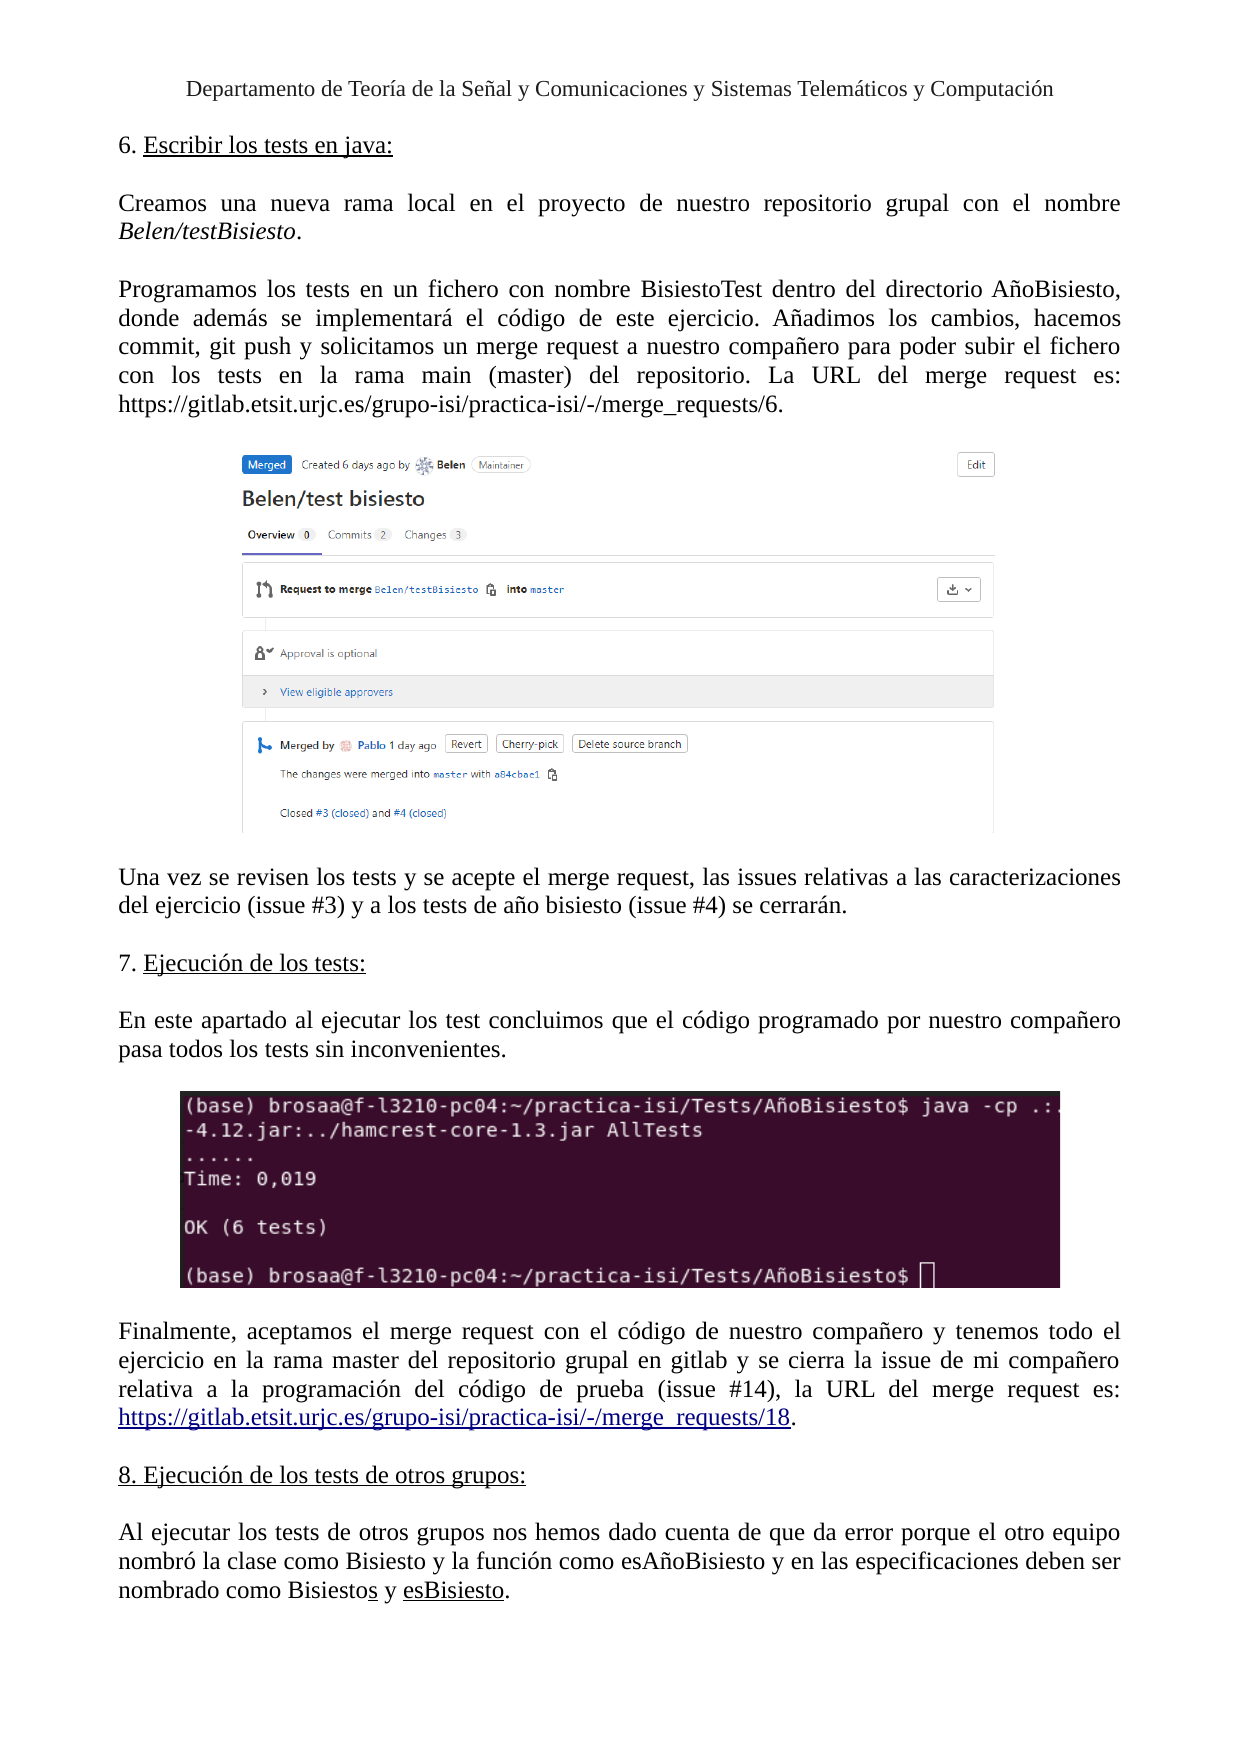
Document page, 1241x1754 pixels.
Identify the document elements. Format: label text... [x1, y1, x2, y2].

text Creamos una nueva rama local en el proyecto de nuestro repositorio grupal con el nombre Belen/testBisiesto. [118, 188, 1122, 245]
text 8. Ejecución de los tests de otros grupos: [118, 1460, 1122, 1489]
text Programamos los tests en un fichero con nombre BisiestoTest dentro del directorio AñoBisiesto, donde además se implementará el código de este ejercicio. Añadimos los cambios, hacemos commit, git push y solicitamos un merge request a nuestro compañero para poder subir el fichero con los tests en la rama main (master) del repositorio. La URL del merge request es: https://gitlab.etsit.urjc.es/grupo-isi/practica-isi/-/merge_requests/6. [118, 274, 1122, 418]
text Finalmente, aceptamos el merge request con el código de nuestro compañero y tenemos todo el ejercicio en la rama master del repositorio grupal en gitlab y se cierra la issue de mi compañero relativa a la programación del código de prueba (issue #14), la URL del merge request es: https://gitlab.etsit.urjc.es/grupo-isi/practica-isi/-/merge_requests/18. [118, 1316, 1122, 1431]
text Al ejecutar los tests de otros grupos nos hemos dado cuenta de que da error porque el otro equipo nombró la clase como Bisiesto y la función como esAñoBisiesto y en las especificaciones deben ser nombrado como Bisiestos y esBisiesto. [118, 1517, 1122, 1604]
text En este apartado al ejecutar los test concluimos que el código programado por nuestro compañero pasa todos los tests sin inconvenientes. [118, 1005, 1122, 1063]
picture [180, 1091, 1061, 1288]
text 6. Escribir los tests en java: [118, 130, 1122, 159]
text Una vez se revisen los tests y se acepte el merge request, las issues relativas a las caracterizaciones del ejercicio (issue #3) y a los tests de año bisiesto (issue #4) se cerrarán. [118, 862, 1122, 919]
text 7. Ejecución de los tests: [118, 948, 1122, 977]
picture [225, 446, 1016, 833]
